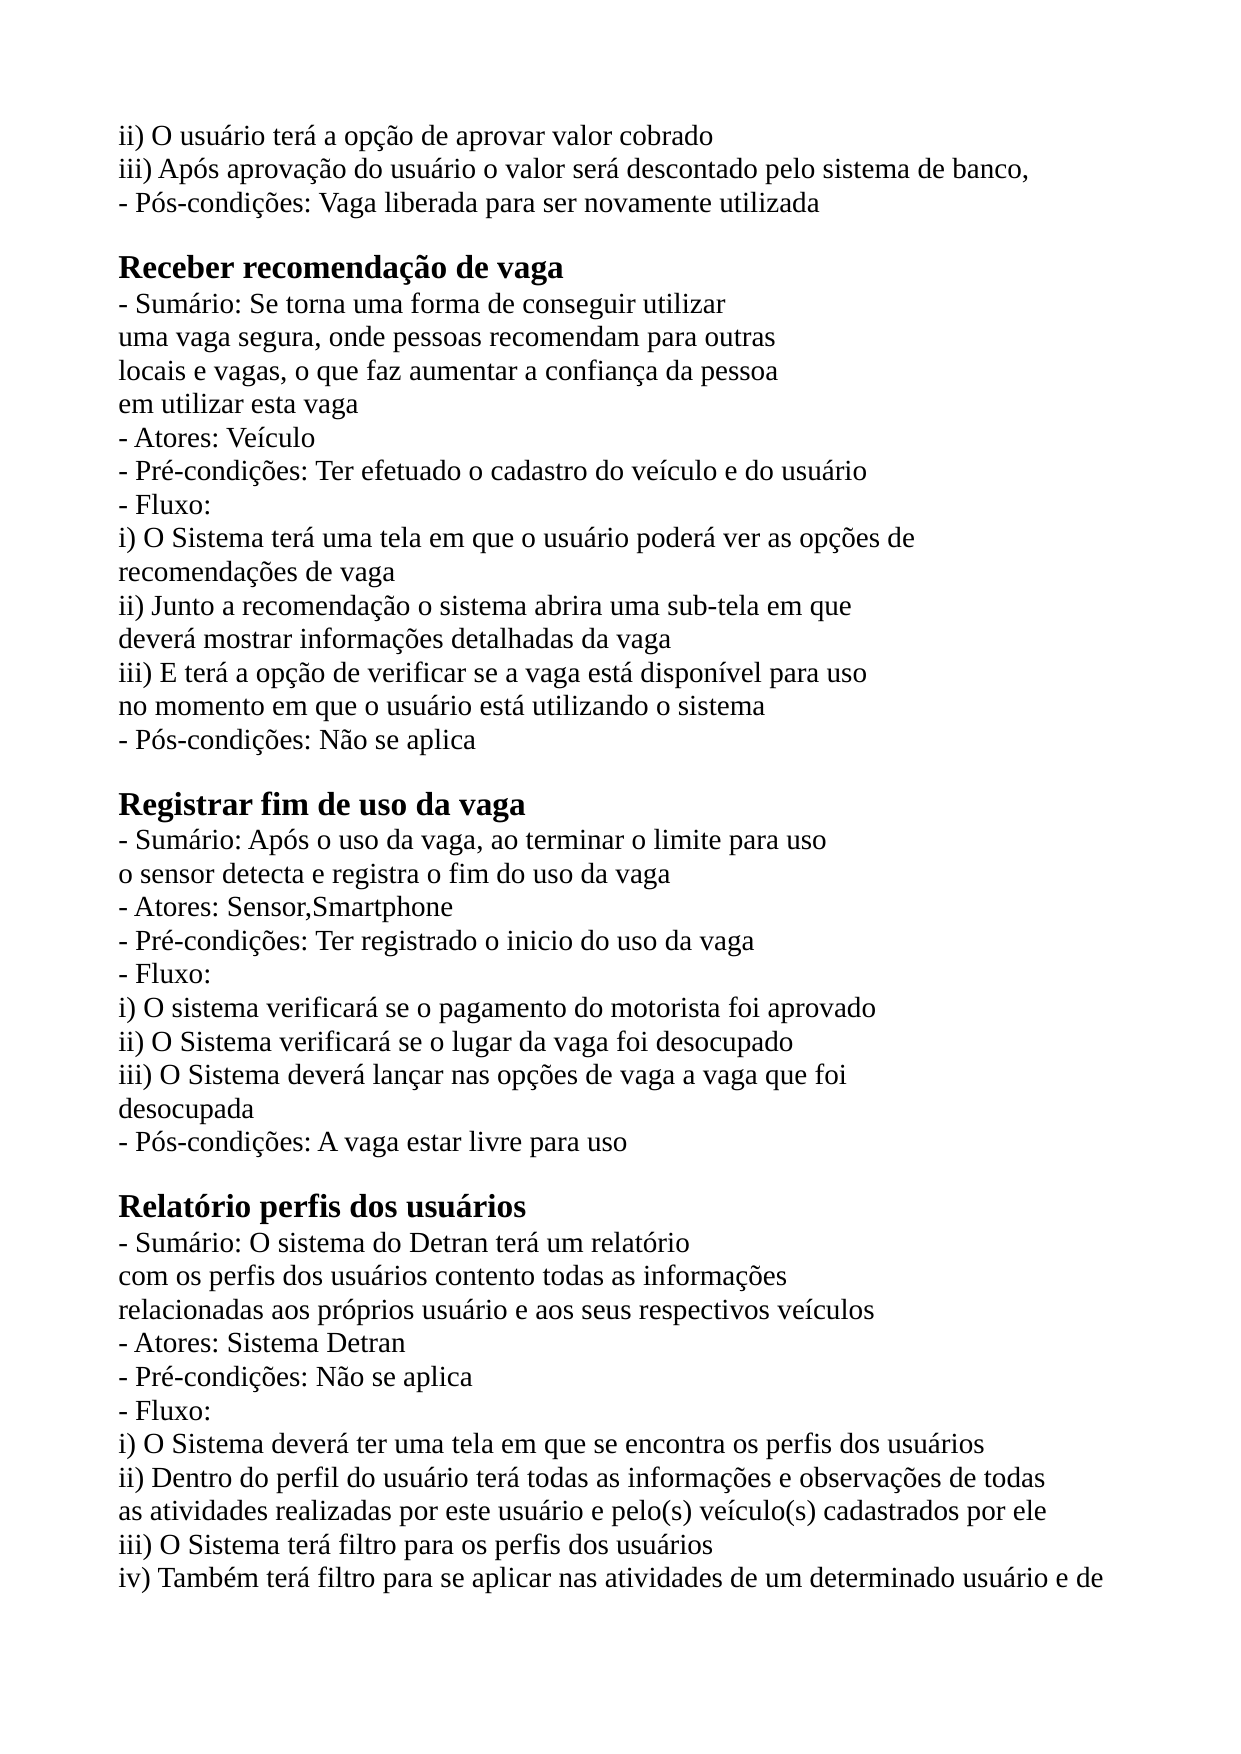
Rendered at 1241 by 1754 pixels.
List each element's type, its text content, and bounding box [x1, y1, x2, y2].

text Receber recomendação de vaga - Sumário: Se torna uma forma de conseguir utilizar uma vaga segura, onde pessoas recomendam para outras locais e vagas, o que faz aumentar a confiança da pessoa em utilizar esta vaga - Atores: Veículo - Pré-condições: Ter efetuado o cadastro do veículo e do usuário - Fluxo: i) O Sistema terá uma tela em que o usuário poderá ver as opções de recomendações de vaga ii) Junto a recomendação o sistema abrira uma sub-tela em que deverá mostrar informações detalhadas da vaga iii) E terá a opção de verificar se a vaga está disponível para uso no momento em que o usuário está utilizando o sistema - Pós-condições: Não se aplica [118, 247, 1122, 784]
text ii) O usuário terá a opção de aprovar valor cobrado iii) Após aprovação do usuário o valor será descontado pelo sistema de banco, - Pós-condições: Vaga liberada para ser novamente utilizada [118, 118, 1122, 219]
text Registrar fim de uso da vaga - Sumário: Após o uso da vaga, ao terminar o limite para uso o sensor detecta e registra o fim do uso da vaga - Atores: Sensor,Smartphone - Pré-condições: Ter registrado o inicio do uso da vaga - Fluxo: i) O sistema verificará se o pagamento do motorista foi aprovado ii) O Sistema verificará se o lugar da vaga foi desocupado iii) O Sistema deverá lançar nas opções de vaga a vaga que foi desocupada - Pós-condições: A vaga estar livre para uso [118, 784, 1122, 1158]
text Relatório perfis dos usuários - Sumário: O sistema do Detran terá um relatório com os perfis dos usuários contento todas as informações relacionadas aos próprios usuário e aos seus respectivos veículos - Atores: Sistema Detran - Pré-condições: Não se aplica - Fluxo: i) O Sistema deverá ter uma tela em que se encontra os perfis dos usuários ii) Dentro do perfil do usuário terá todas as informações e observações de todas as atividades realizadas por este usuário e pelo(s) veículo(s) cadastrados por ele iii) O Sistema terá filtro para os perfis dos usuários iv) Também terá filtro para se aplicar nas atividades de um determinado usuário e de [118, 1187, 1122, 1594]
